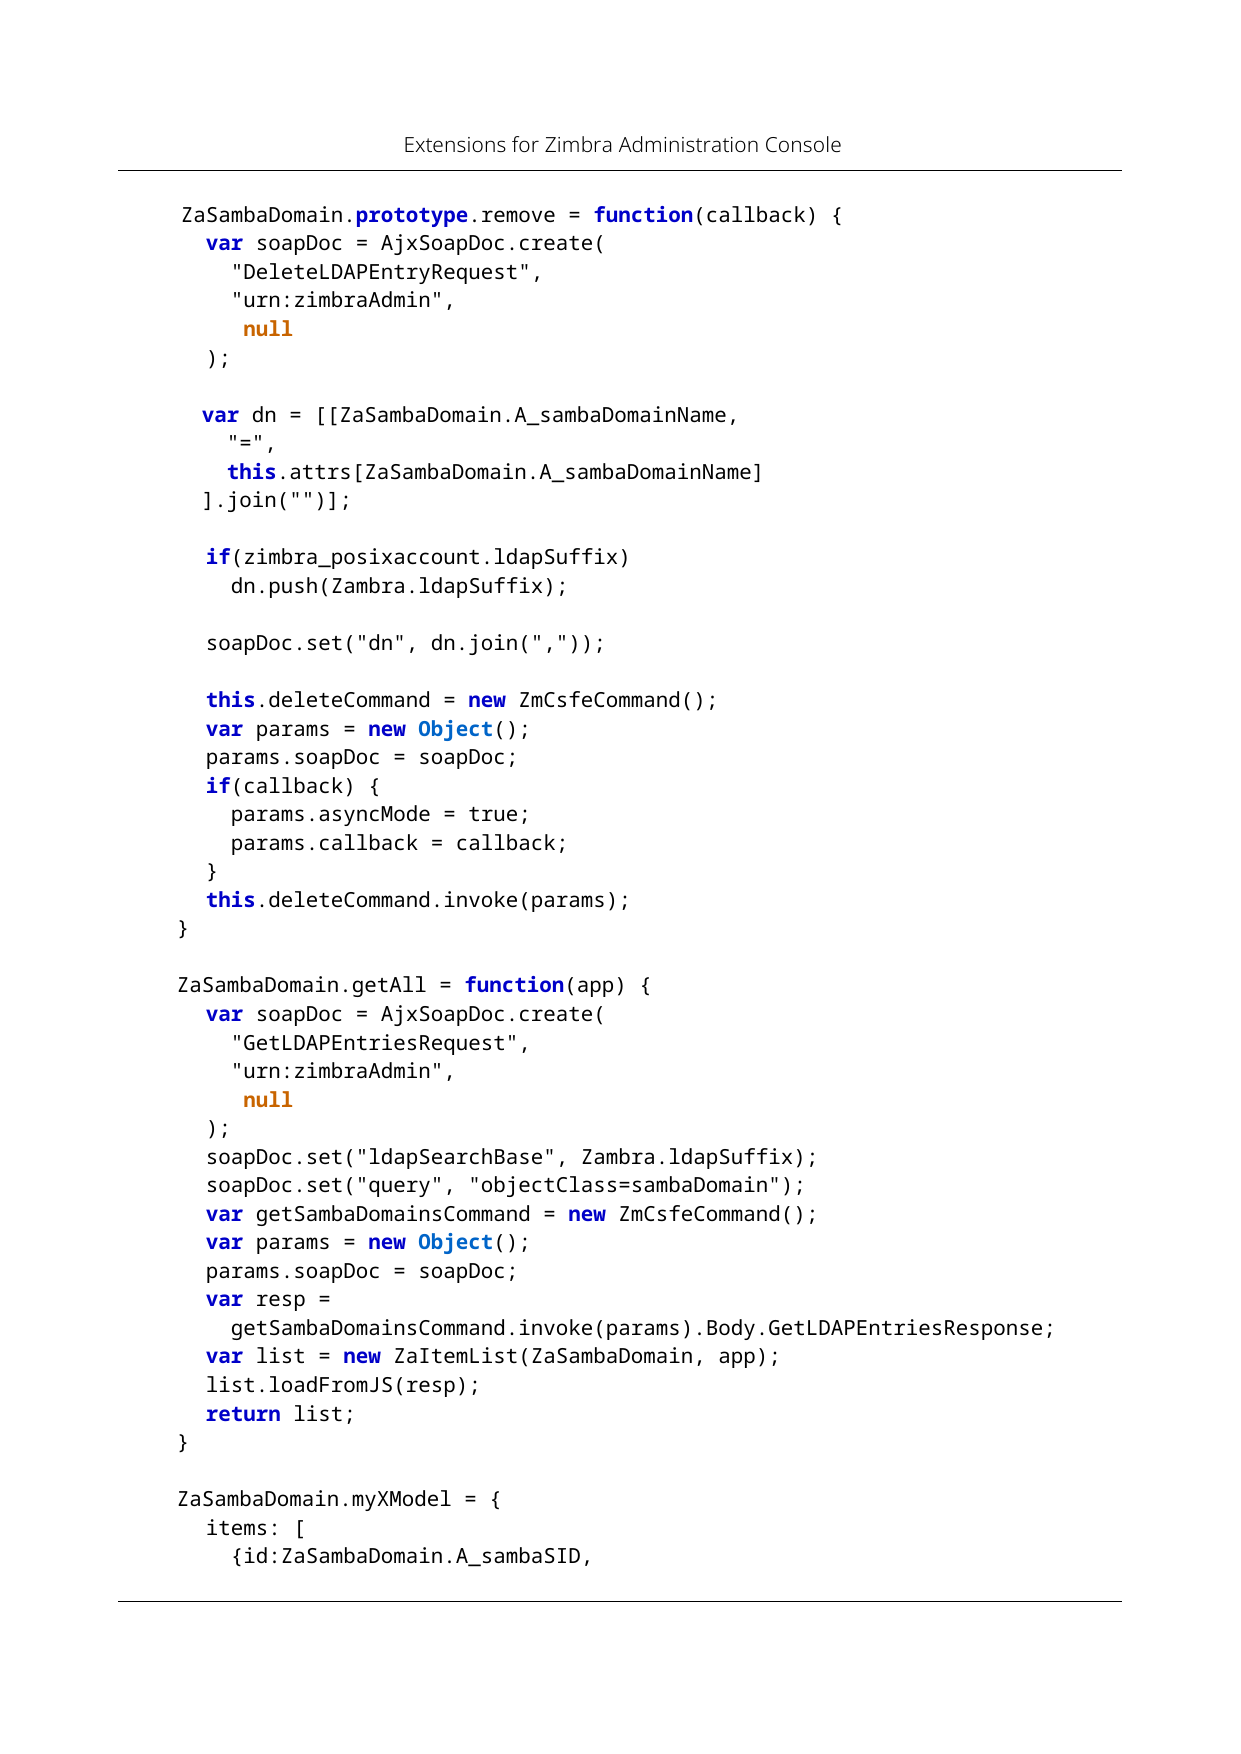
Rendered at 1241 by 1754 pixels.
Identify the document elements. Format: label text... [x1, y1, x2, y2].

text } [177, 913, 1122, 942]
text null [118, 1084, 1122, 1113]
text ZaSambaDomain.myXModel = { [177, 1484, 1122, 1513]
text soapDoc.set("query", "objectClass=sambaDomain"); [118, 1170, 1122, 1199]
text soapDoc.set("dn", dn.join(",")); [118, 628, 1122, 656]
text var params = new Object(); [118, 1227, 1122, 1256]
text var resp = [118, 1284, 1122, 1313]
text var soapDoc = AjxSoapDoc.create( [118, 228, 1122, 257]
text if(zimbra_posixaccount.ldapSuffix) [118, 542, 1122, 571]
text } [118, 856, 1122, 885]
text ZaSambaDomain.getAll = function(app) { [177, 970, 1122, 999]
text "urn:zimbraAdmin", [118, 1056, 1122, 1084]
text ); [118, 1113, 1122, 1142]
text ZaSambaDomain.prototype.remove = function(callback) { [118, 200, 1122, 228]
text soapDoc.set("ldapSearchBase", Zambra.ldapSuffix); [118, 1142, 1122, 1170]
text params.soapDoc = soapDoc; [118, 1256, 1122, 1284]
text "GetLDAPEntriesRequest", [118, 1027, 1122, 1056]
text list.loadFromJS(resp); [118, 1370, 1122, 1398]
text var params = new Object(); [118, 713, 1122, 742]
text getSambaDomainsCommand.invoke(params).Body.GetLDAPEntriesResponse; [118, 1313, 1122, 1341]
text this.deleteCommand = new ZmCsfeCommand(); [118, 685, 1122, 713]
text var getSambaDomainsCommand = new ZmCsfeCommand(); [118, 1199, 1122, 1227]
text this.deleteCommand.invoke(params); [118, 885, 1122, 913]
text {id:ZaSambaDomain.A_sambaSID, [118, 1541, 1122, 1570]
text "=", [177, 428, 1122, 457]
text items: [ [118, 1513, 1122, 1541]
text params.asyncMode = true; [118, 799, 1122, 828]
text null [118, 314, 1122, 342]
text var list = new ZaItemList(ZaSambaDomain, app); [118, 1341, 1122, 1370]
text if(callback) { [118, 771, 1122, 799]
text params.callback = callback; [118, 828, 1122, 856]
text } [177, 1427, 1122, 1456]
text return list; [118, 1398, 1122, 1427]
text "DeleteLDAPEntryRequest", [118, 257, 1122, 285]
text "urn:zimbraAdmin", [118, 285, 1122, 314]
text this.attrs[ZaSambaDomain.A_sambaDomainName] [177, 457, 1122, 485]
text ].join("")]; [177, 485, 1122, 514]
text var soapDoc = AjxSoapDoc.create( [118, 999, 1122, 1027]
text params.soapDoc = soapDoc; [118, 742, 1122, 771]
text dn.push(Zambra.ldapSuffix); [118, 571, 1122, 599]
text var dn = [[ZaSambaDomain.A_sambaDomainName, [177, 399, 1122, 428]
text ); [118, 342, 1122, 371]
